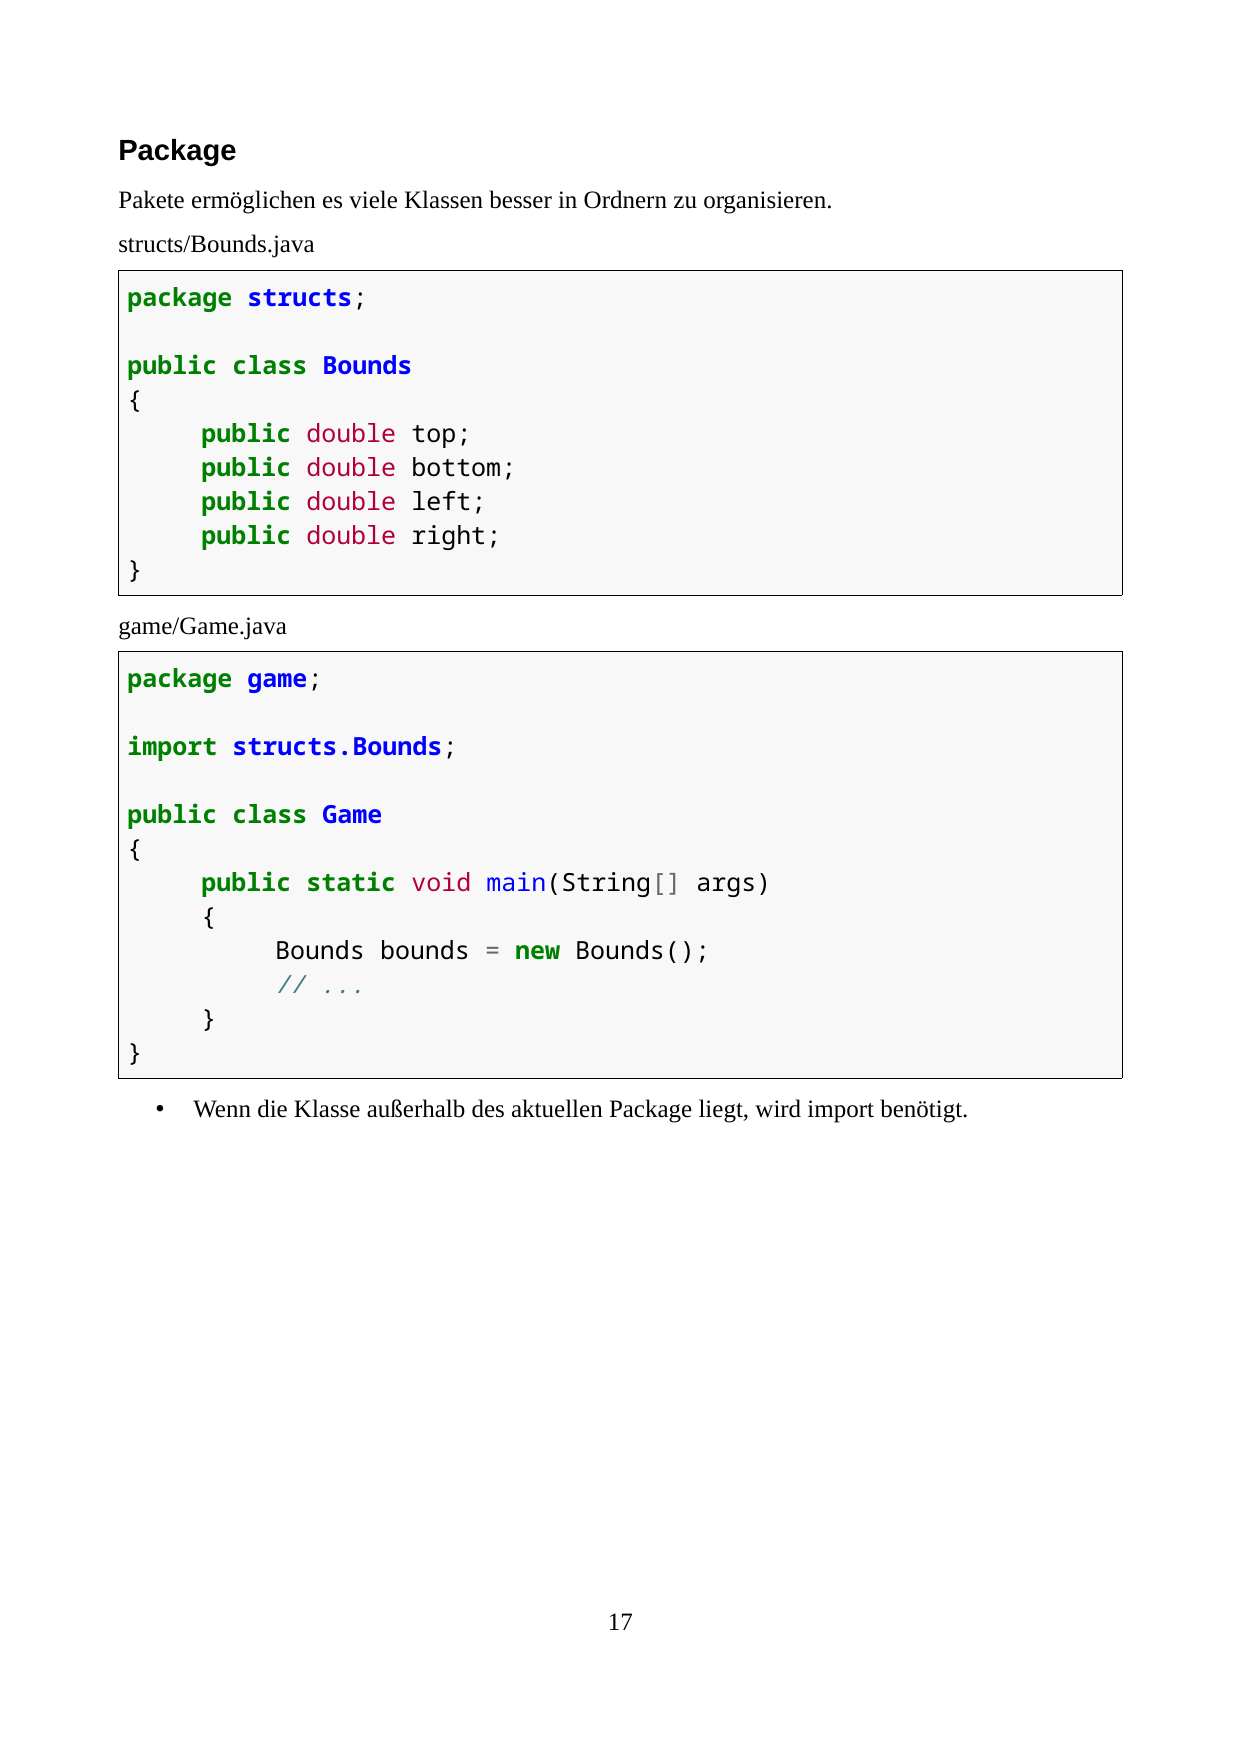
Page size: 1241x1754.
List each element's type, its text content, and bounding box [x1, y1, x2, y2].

subtitle Package [94, 133, 1122, 166]
text { [127, 381, 1113, 415]
text public static void main(String[] args) [127, 865, 1113, 899]
text { [127, 831, 1113, 865]
text } [127, 552, 1113, 586]
text public class Bounds [127, 347, 1113, 381]
text Pakete ermöglichen es viele Klassen besser in Ordnern zu organisieren. [118, 185, 1122, 213]
text game/Game.java [118, 596, 1122, 639]
text structs/Bounds.java [118, 229, 1122, 258]
list Wenn die Klasse außerhalb des aktuellen Package liegt, wird import benötigt. [156, 1079, 1122, 1123]
text { [127, 899, 1113, 933]
text public double bottom; [127, 449, 1113, 483]
text public class Game [127, 797, 1113, 831]
text } [127, 1001, 1113, 1035]
text import structs.Bounds; [127, 728, 1113, 763]
text Bounds bounds = new Bounds(); [127, 933, 1113, 967]
text public double top; [127, 415, 1113, 449]
text // ... [127, 967, 1113, 1001]
text package structs; [127, 279, 1113, 313]
text public double left; [127, 483, 1113, 518]
text } [127, 1035, 1113, 1069]
text public double right; [127, 518, 1113, 552]
text package game; [127, 660, 1113, 694]
